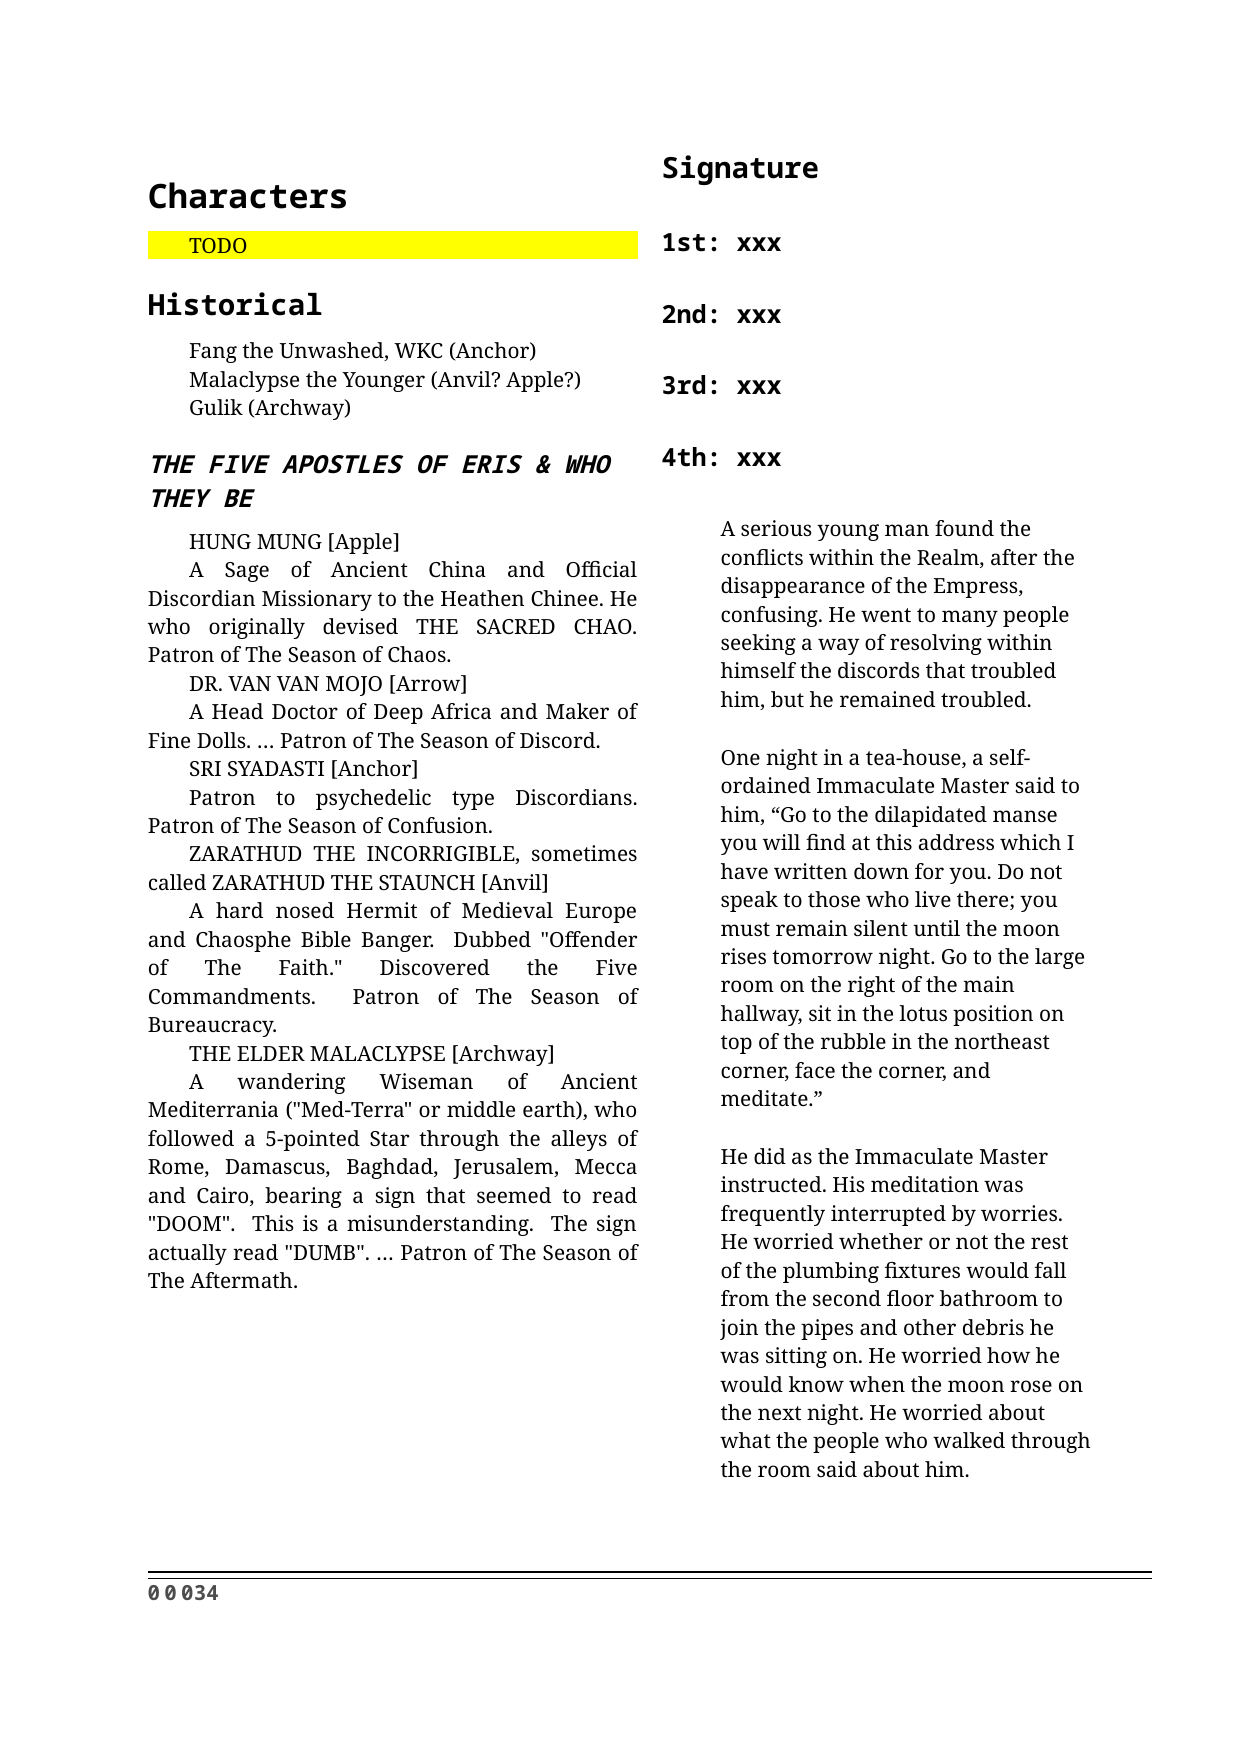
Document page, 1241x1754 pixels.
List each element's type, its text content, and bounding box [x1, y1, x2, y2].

text He did as the Immaculate Master instructed. His meditation was frequently interrupted by worries. He worried whether or not the rest of the plumbing fixtures would fall from the second floor bathroom to join the pipes and other debris he was sitting on. He worried how he would know when the moon rose on the next night. He worried about what the people who walked through the room said about him. [720, 1142, 1093, 1483]
text A Sage of Ancient China and Official Discordian Missionary to the Heathen Chinee. He who originally devised THE SACRED CHAO. Patron of The Season of Chaos. [148, 555, 638, 669]
text DR. VAN VAN MOJO [Arrow] [148, 669, 638, 697]
subtitle THE FIVE APOSTLES OF ERIS & WHO THEY BE [148, 447, 638, 514]
subtitle Signature [661, 148, 1152, 187]
text Malaclypse the Younger (Anvil? Apple?) [148, 365, 638, 393]
subtitle Characters [148, 173, 638, 218]
subtitle 2nd: xxx [661, 296, 1152, 330]
subtitle 1st: xxx [661, 225, 1152, 259]
text HUNG MUNG [Apple] [148, 527, 638, 555]
subtitle Historical [148, 284, 638, 324]
text Patron to psychedelic type Discordians. Patron of The Season of Confusion. [148, 783, 638, 839]
text A wandering Wiseman of Ancient Mediterrania ("Med-Terra" or middle earth), who followed a 5-pointed Star through the alleys of Rome, Damascus, Baghdad, Jerusalem, Mecca and Cairo, bearing a sign that seemed to read "DOOM". This is a misunderstanding. The sign actually read "DUMB". … Patron of The Season of The Aftermath. [148, 1067, 638, 1294]
text One night in a tea-house, a self-ordained Immaculate Master said to him, “Go to the dilapidated manse you will find at this address which I have written down for you. Do not speak to those who live there; you must remain silent until the moon rises tomorrow night. Go to the large room on the right of the main hallway, sit in the lotus position on top of the rubble in the northeast corner, face the corner, and meditate.” [720, 743, 1093, 1113]
text Fang the Unwashed, WKC (Anchor) [148, 336, 638, 365]
subtitle 4th: xxx [661, 439, 1152, 473]
text A Head Doctor of Deep Africa and Maker of Fine Dolls. … Patron of The Season of Discord. [148, 697, 638, 754]
text Gulik (Archway) [148, 393, 638, 422]
text THE ELDER MALACLYPSE [Archway] [148, 1039, 638, 1067]
subtitle 3rd: xxx [661, 368, 1152, 402]
text SRI SYADASTI [Anchor] [148, 754, 638, 783]
text A serious young man found the conflicts within the Realm, after the disappearance of the Empress, confusing. He went to many people seeking a way of resolving within himself the discords that troubled him, but he remained troubled. [720, 514, 1093, 713]
text A hard nosed Hermit of Medieval Europe and Chaosphe Bible Banger. Dubbed "Offender of The Faith." Discovered the Five Commandments. Patron of The Season of Bureaucracy. [148, 896, 638, 1039]
text ZARATHUD THE INCORRIGIBLE, sometimes called ZARATHUD THE STAUNCH [Anvil] [148, 839, 638, 896]
text TODO [148, 231, 638, 259]
